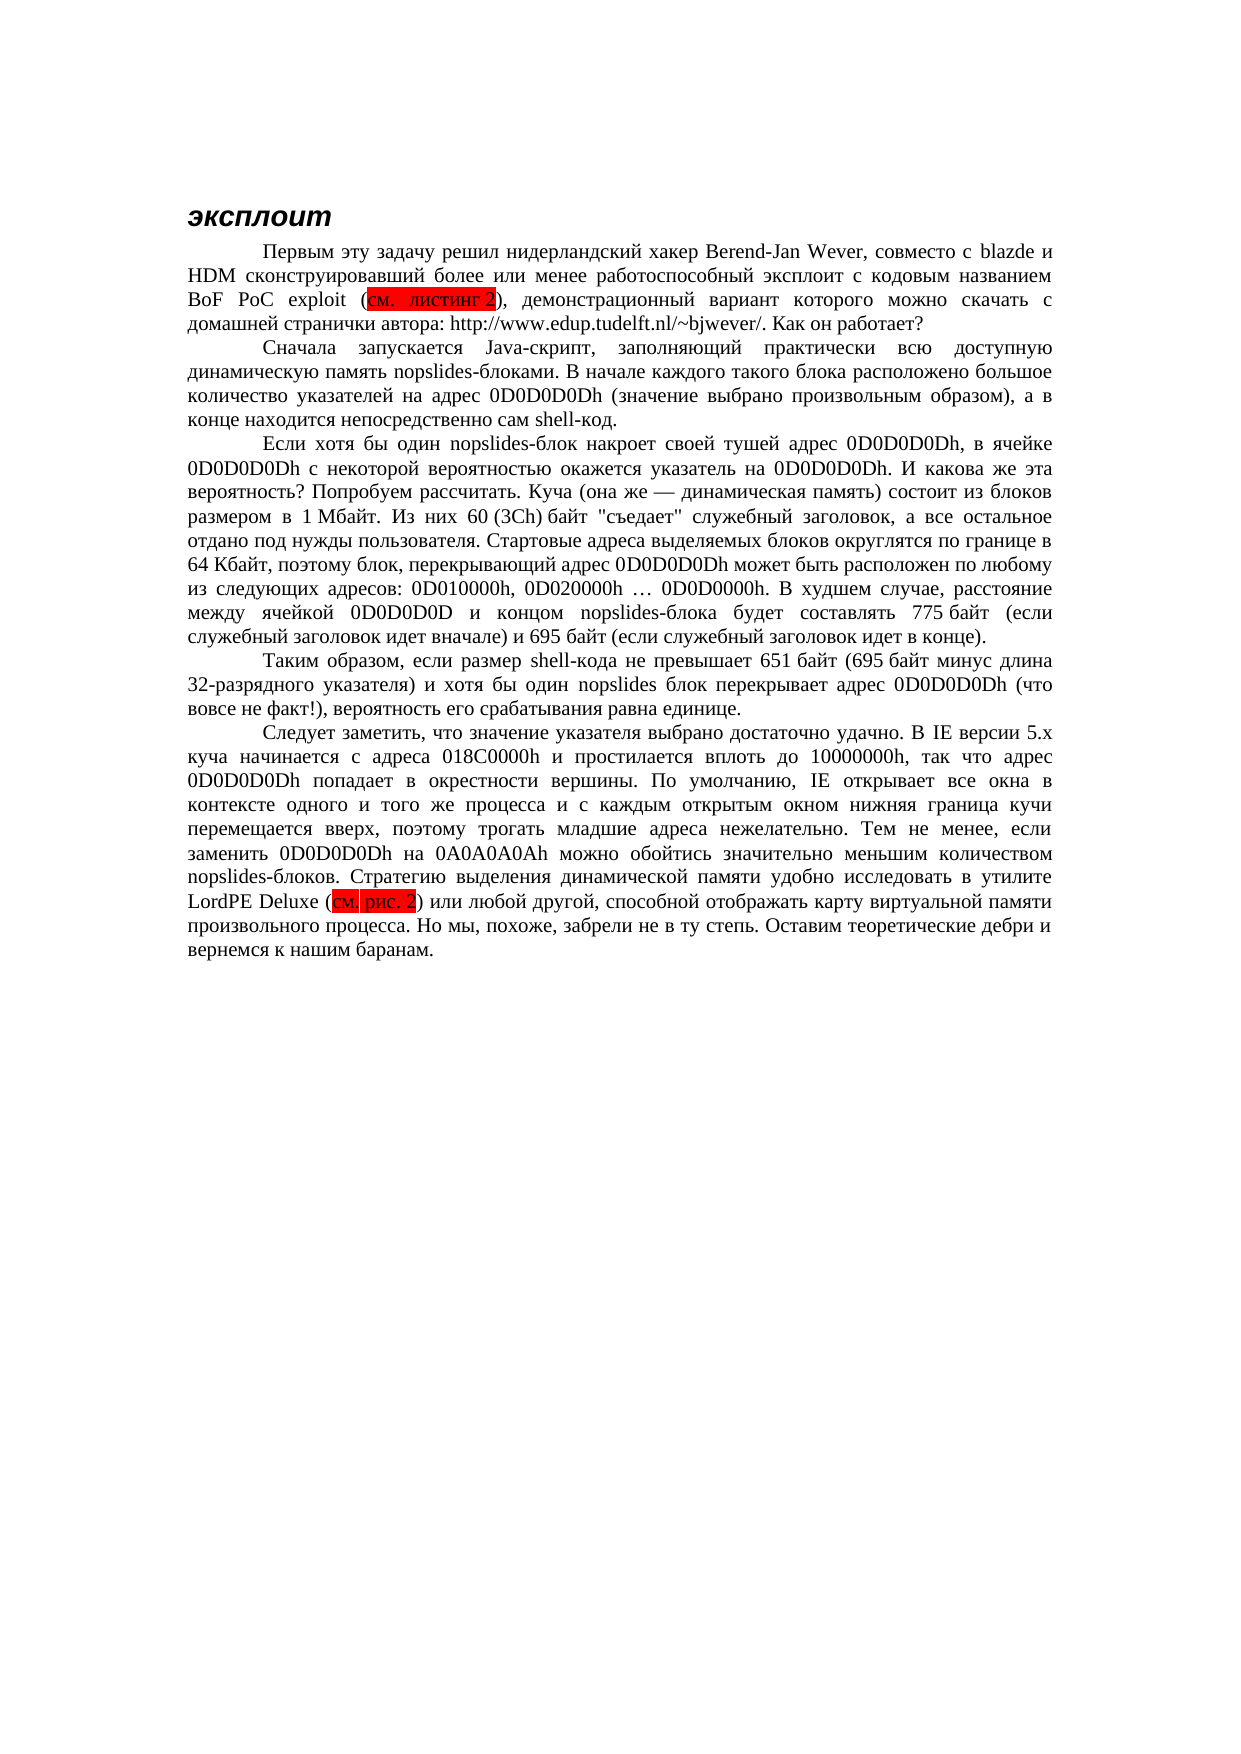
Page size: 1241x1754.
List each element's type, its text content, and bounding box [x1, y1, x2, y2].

text Таким образом, если размер shell-кода не превышает 651 байт (695 байт минус длина 32-разрядного указателя) и хотя бы один nopslides блок перекрывает адрес 0D0D0D0Dh (что вовсе не факт!), вероятность его срабатывания равна единице. [187, 648, 1053, 720]
text Первым эту задачу решил нидерландский хакер Berend-Jan Wever, совместо с blazde и HDM сконструировавший более или менее работоспособный эксплоит с кодовым названием BoF PoC exploit (см. листинг 2), демонстрационный вариант которого можно скачать с домашней странички автора: http://www.edup.tudelft.nl/~bjwever/. Как он работает? [187, 239, 1053, 335]
text Если хотя бы один nopslides-блок накроет своей тушей адрес 0D0D0D0Dh, в ячейке 0D0D0D0Dh с некоторой вероятностью окажется указатель на 0D0D0D0Dh. И какова же эта вероятность? Попробуем рассчитать. Куча (она же — динамическая память) состоит из блоков размером в 1 Мбайт. Из них 60 (3Ch) байт "съедает" служебный заголовок, а все остальное отдано под нужды пользователя. Стартовые адреса выделяемых блоков округлятся по границе в 64 Кбайт, поэтому блок, перекрывающий адрес 0D0D0D0Dh может быть расположен по любому из следующих адресов: 0D010000h, 0D020000h … 0D0D0000h. В худшем случае, расстояние между ячейкой 0D0D0D0D и концом nopslides-блока будет составлять 775 байт (если служебный заголовок идет вначале) и 695 байт (если служебный заголовок идет в конце). [187, 431, 1053, 648]
subtitle эксплоит [187, 199, 1053, 233]
text Сначала запускается Java-скрипт, заполняющий практически всю доступную динамическую память nopslides-блоками. В начале каждого такого блока расположено большое количество указателей на адрес 0D0D0D0Dh (значение выбрано произвольным образом), а в конце находится непосредственно сам shell-код. [187, 335, 1053, 431]
text Следует заметить, что значение указателя выбрано достаточно удачно. В IE версии 5.х куча начинается с адреса 018C0000h и простилается вплоть до 10000000h, так что адрес 0D0D0D0Dh попадает в окрестности вершины. По умолчанию, IE открывает все окна в контексте одного и того же процесса и с каждым открытым окном нижняя граница кучи перемещается вверх, поэтому трогать младшие адреса нежелательно. Тем не менее, если заменить 0D0D0D0Dh на 0A0A0A0Ah можно обойтись значительно меньшим количеством nopslides-блоков. Стратегию выделения динамической памяти удобно исследовать в утилите LordPE Deluxe (см. рис. 2) или любой другой, способной отображать карту виртуальной памяти произвольного процесса. Но мы, похоже, забрели не в ту степь. Оставим теоретические дебри и вернемся к нашим баранам. [187, 720, 1053, 961]
